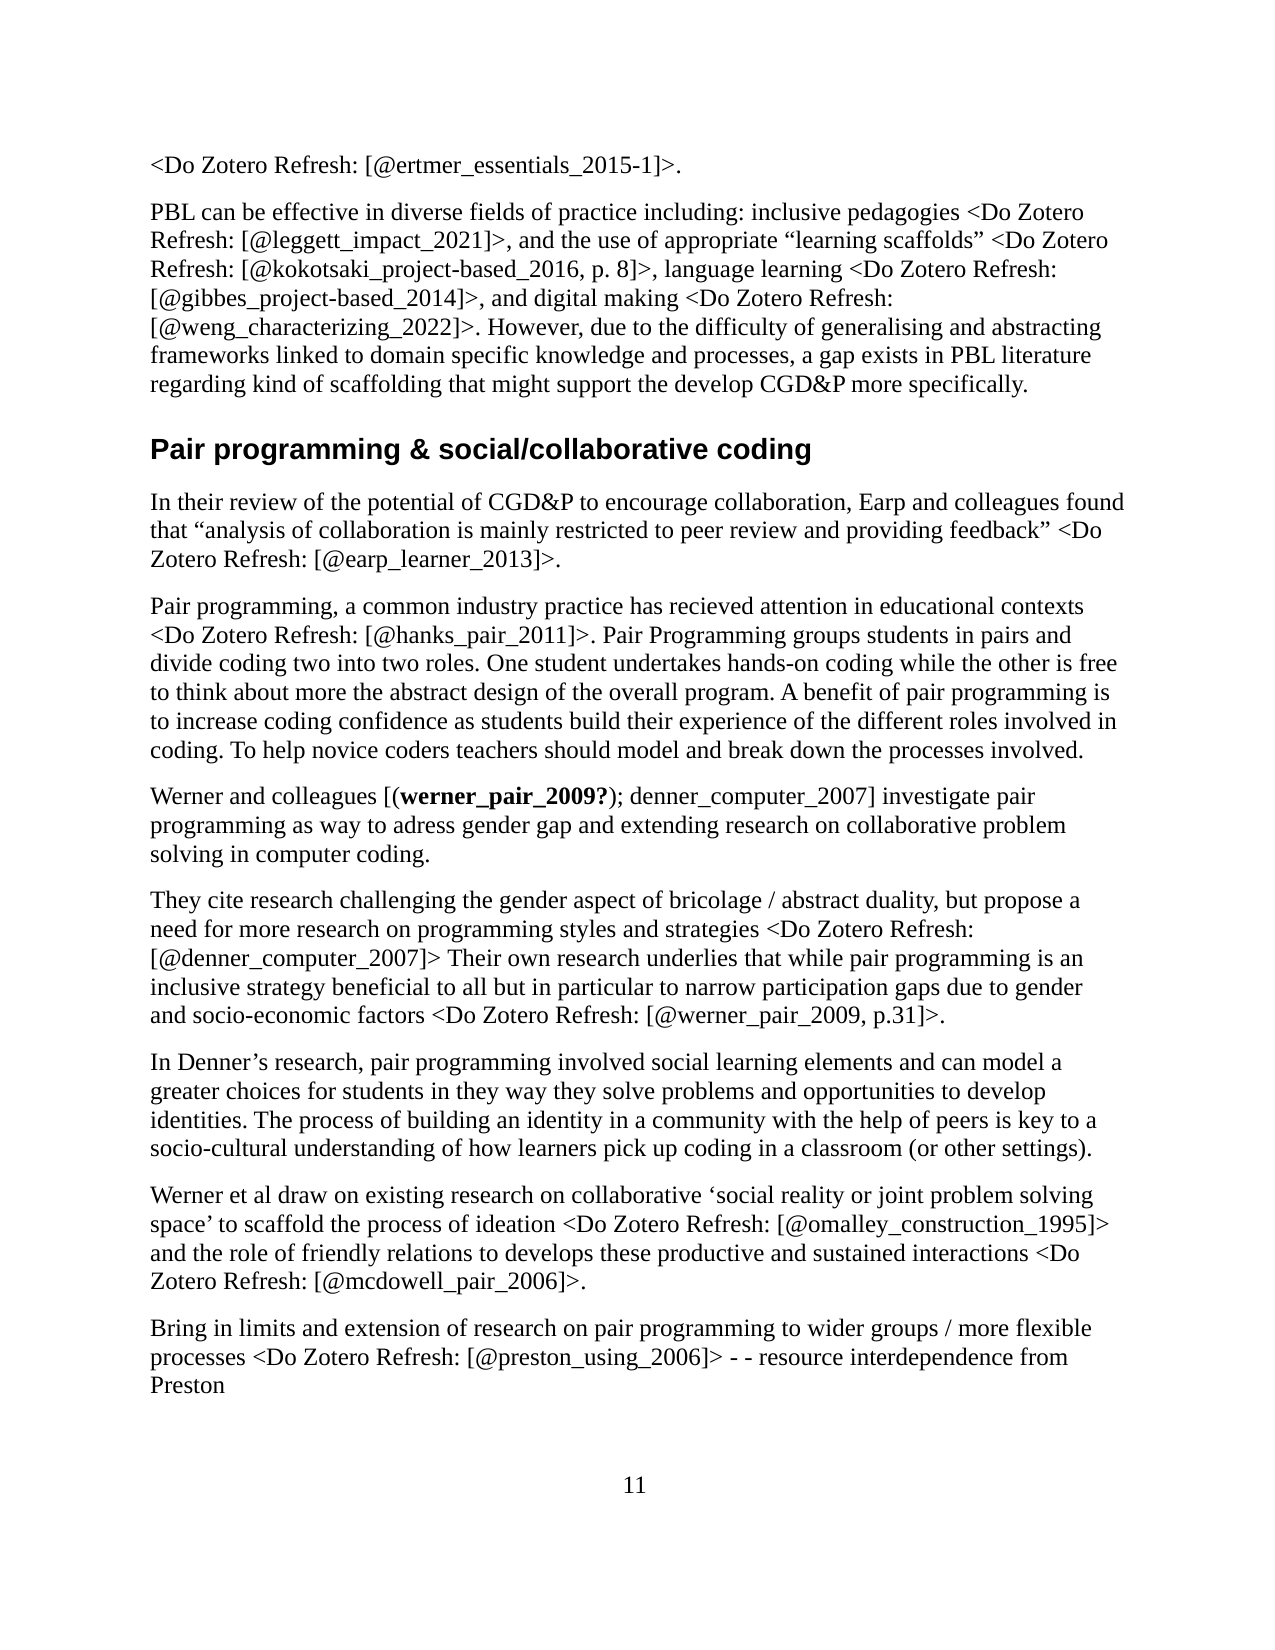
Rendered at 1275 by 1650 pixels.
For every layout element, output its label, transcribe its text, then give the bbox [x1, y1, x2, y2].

text In their review of the potential of CGD&P to encourage collaboration, Earp and colleagues found that “analysis of collaboration is mainly restricted to peer review and providing feedback” <Do Zotero Refresh: [@earp_learner_2013]>. [150, 487, 1125, 573]
text Werner and colleagues [(werner_pair_2009?); denner_computer_2007] investigate pair programming as way to adress gender gap and extending research on collaborative problem solving in computer coding. [150, 781, 1125, 868]
text Werner et al draw on existing research on collaborative ‘social reality or joint problem solving space’ to scaffold the process of ideation <Do Zotero Refresh: [@omalley_construction_1995]> and the role of friendly relations to develops these productive and sustained interactions <Do Zotero Refresh: [@mcdowell_pair_2006]>. [150, 1180, 1125, 1295]
subtitle Pair programming & social/collaborative coding [150, 432, 1125, 465]
text They cite research challenging the gender aspect of bricolage / abstract duality, but propose a need for more research on programming styles and strategies <Do Zotero Refresh: [@denner_computer_2007]> Their own research underlies that while pair programming is an inclusive strategy beneficial to all but in particular to narrow participation gaps due to gender and socio-economic factors <Do Zotero Refresh: [@werner_pair_2009, p.31]>. [150, 886, 1125, 1029]
text PBL can be effective in diverse fields of practice including: inclusive pedagogies <Do Zotero Refresh: [@leggett_impact_2021]>, and the use of appropriate “learning scaffolds” <Do Zotero Refresh: [@kokotsaki_project-based_2016, p. 8]>, language learning <Do Zotero Refresh: [@gibbes_project-based_2014]>, and digital making <Do Zotero Refresh: [@weng_characterizing_2022]>. However, due to the difficulty of generalising and abstracting frameworks linked to domain specific knowledge and processes, a gap exists in PBL literature regarding kind of scaffolding that might support the develop CGD&P more specifically. [150, 197, 1125, 398]
text Pair programming, a common industry practice has recieved attention in educational contexts <Do Zotero Refresh: [@hanks_pair_2011]>. Pair Programming groups students in pairs and divide coding two into two roles. One student undertakes hands-on coding while the other is free to think about more the abstract design of the overall program. A benefit of pair programming is to increase coding confidence as students build their experience of the different roles involved in coding. To help novice coders teachers should model and break down the processes involved. [150, 591, 1125, 763]
text In Denner’s research, pair programming involved social learning elements and can model a greater choices for students in they way they solve problems and opportunities to develop identities. The process of building an identity in a community with the help of peers is key to a socio-cultural understanding of how learners pick up coding in a classroom (or other settings). [150, 1047, 1125, 1162]
text Bring in limits and extension of research on pair programming to wider groups / more flexible processes <Do Zotero Refresh: [@preston_using_2006]> - - resource interdependence from Preston [150, 1313, 1125, 1399]
text <Do Zotero Refresh: [@ertmer_essentials_2015-1]>. [150, 150, 1125, 179]
